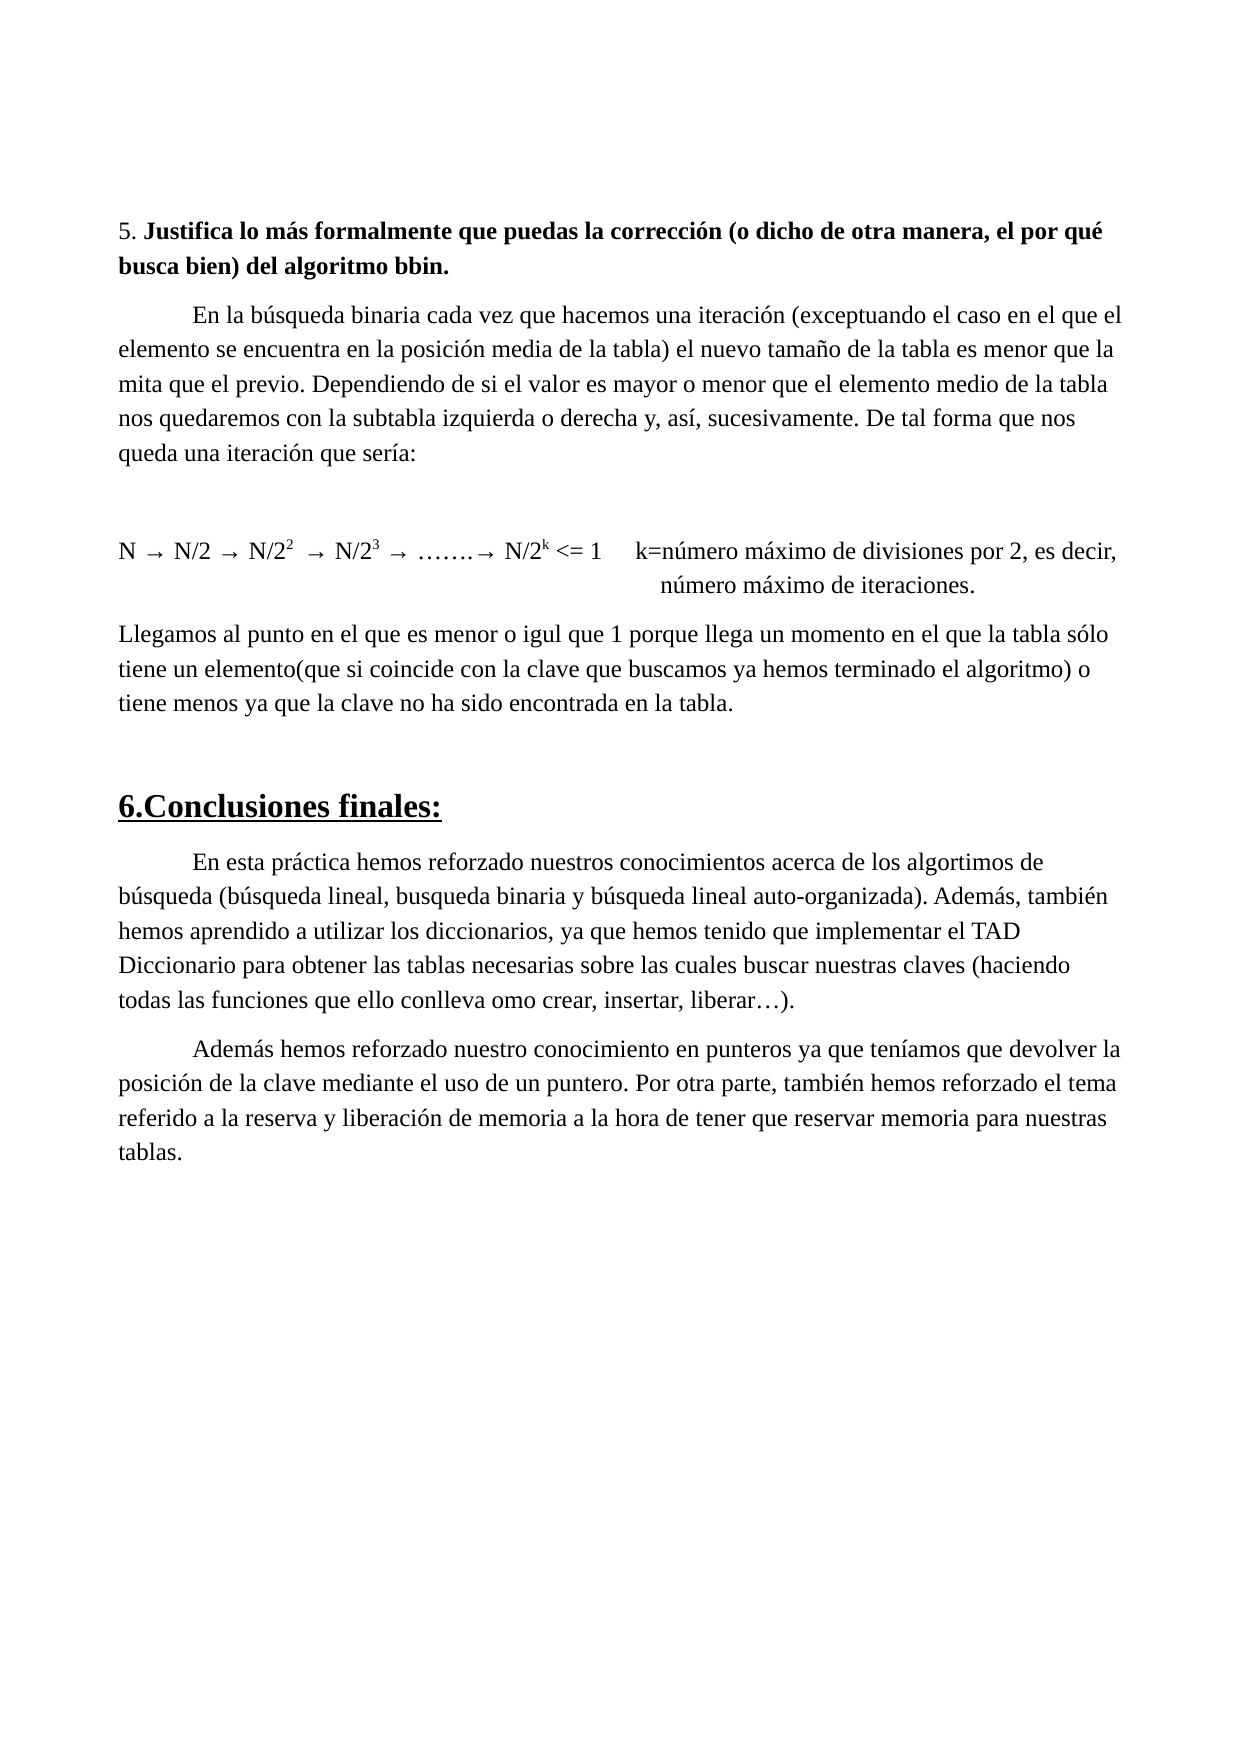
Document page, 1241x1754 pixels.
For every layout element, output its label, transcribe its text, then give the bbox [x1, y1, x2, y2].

text N → N/2 → N/22 → N/23 → …….→ N/2k <= 1 k=número máximo de divisiones por 2, es decir, número máximo de iteraciones. [118, 536, 1122, 599]
text Además hemos reforzado nuestro conocimiento en punteros ya que teníamos que devolver la posición de la clave mediante el uso de un puntero. Por otra parte, también hemos reforzado el tema referido a la reserva y liberación de memoria a la hora de tener que reservar memoria para nuestras tablas. [118, 1034, 1122, 1166]
text En esta práctica hemos reforzado nuestros conocimientos acerca de los algortimos de búsqueda (búsqueda lineal, busqueda binaria y búsqueda lineal auto-organizada). Además, también hemos aprendido a utilizar los diccionarios, ya que hemos tenido que implementar el TAD Diccionario para obtener las tablas necesarias sobre las cuales buscar nuestras claves (haciendo todas las funciones que ello conlleva omo crear, insertar, liberar…). [118, 847, 1122, 1014]
text Llegamos al punto en el que es menor o igul que 1 porque llega un momento en el que la tabla sólo tiene un elemento(que si coincide con la clave que buscamos ya hemos terminado el algoritmo) o tiene menos ya que la clave no ha sido encontrada en la tabla. [118, 619, 1122, 717]
text 6.Conclusiones finales: [118, 786, 1122, 825]
text 5. Justifica lo más formalmente que puedas la corrección (o dicho de otra manera, el por qué busca bien) del algoritmo bbin. [118, 216, 1122, 279]
text En la búsqueda binaria cada vez que hacemos una iteración (exceptuando el caso en el que el elemento se encuentra en la posición media de la tabla) el nuevo tamaño de la tabla es menor que la mita que el previo. Dependiendo de si el valor es mayor o menor que el elemento medio de la tabla nos quedaremos con la subtabla izquierda o derecha y, así, sucesivamente. De tal forma que nos queda una iteración que sería: [118, 300, 1122, 466]
